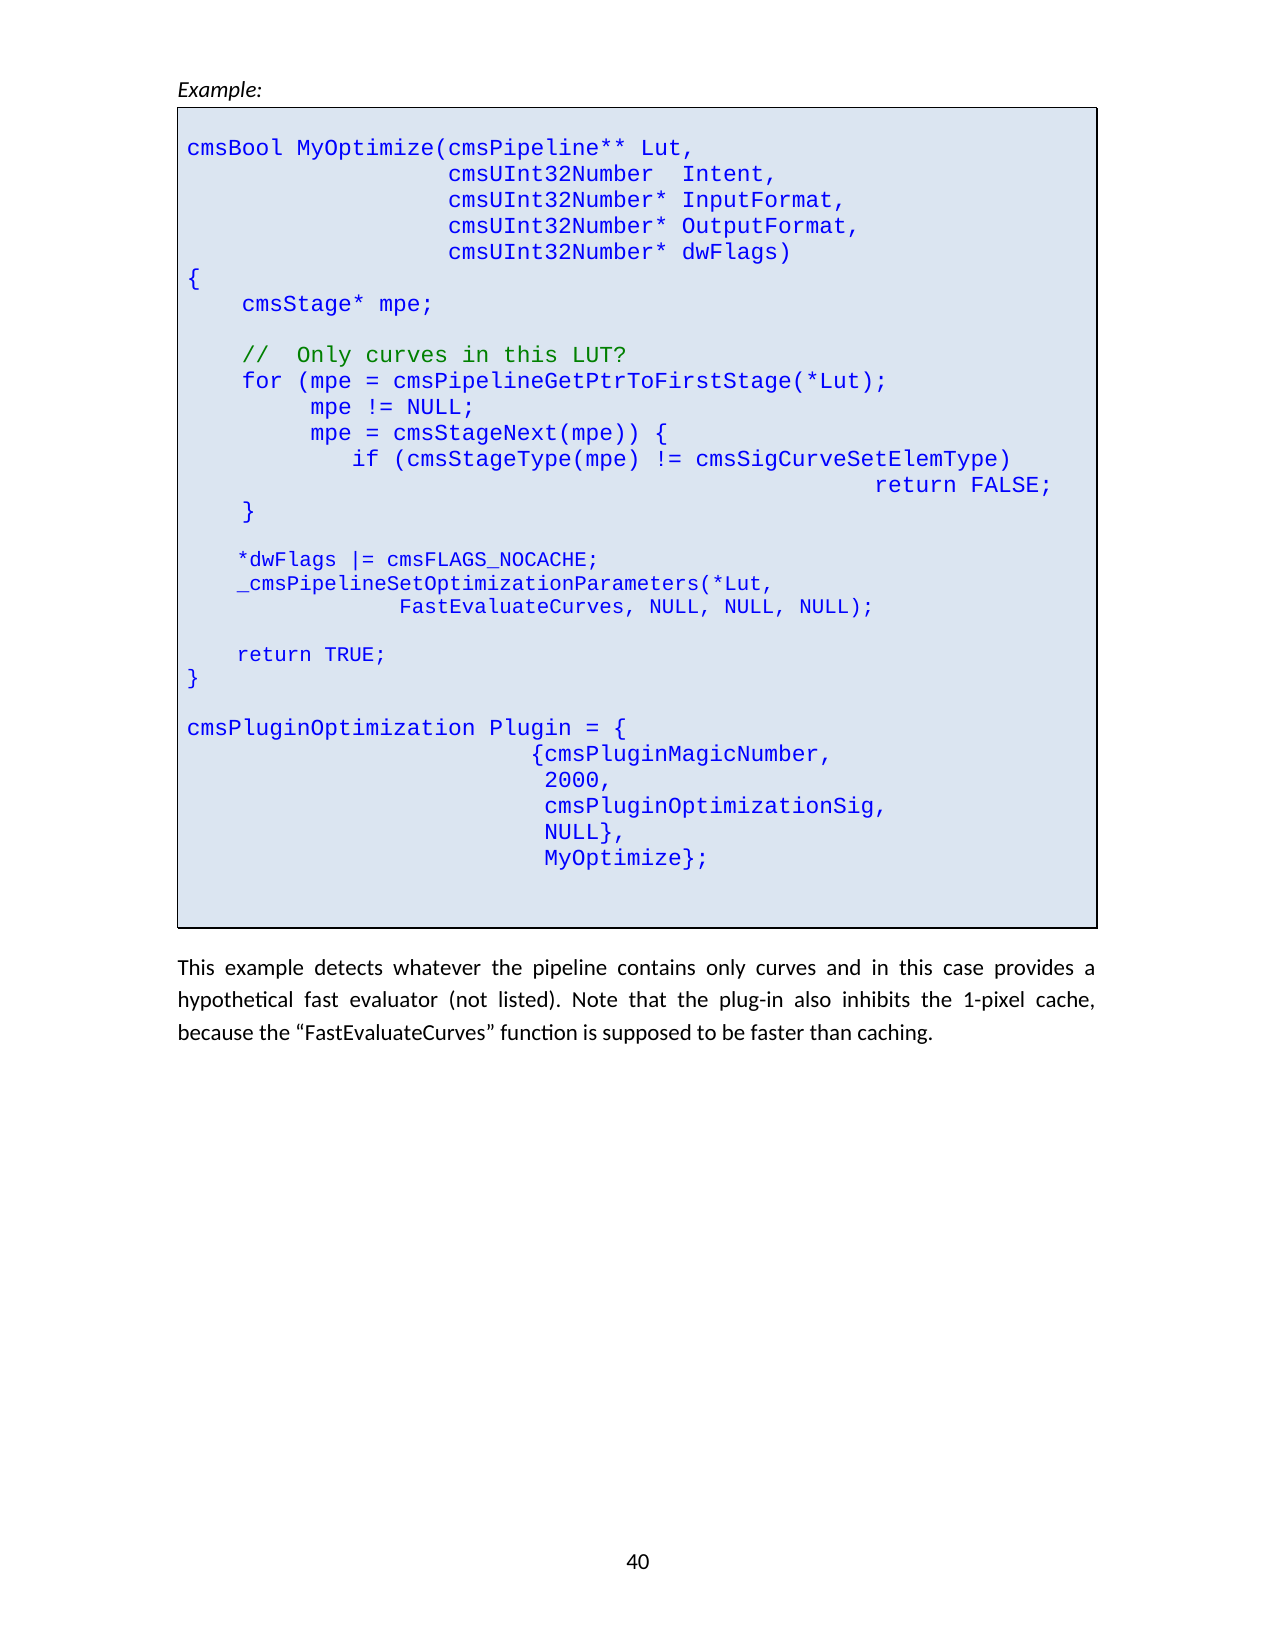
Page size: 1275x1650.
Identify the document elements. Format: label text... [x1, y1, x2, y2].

text cmsPluginOptimization Plugin = { [178, 714, 1096, 739]
text cmsStage* mpe; [178, 289, 1096, 315]
text cmsUInt32Number* dwFlags) [178, 237, 1096, 263]
text cmsUInt32Number* InputFormat, [178, 185, 1096, 211]
text } [178, 664, 1096, 688]
text 2000, [178, 766, 1096, 791]
text _cmsPipelineSetOptimizationParameters(*Lut, [178, 569, 1096, 593]
text } [178, 496, 1096, 522]
text cmsBool MyOptimize(cmsPipeline** Lut, [178, 133, 1096, 159]
text return TRUE; [178, 640, 1096, 664]
text if (cmsStageType(mpe) != cmsSigCurveSetElemType) [178, 444, 1096, 470]
text *dwFlags |= cmsFLAGS_NOCACHE; [178, 546, 1096, 569]
text mpe = cmsStageNext(mpe)) { [178, 418, 1096, 444]
text return FALSE; [178, 470, 1096, 496]
text This example detects whatever the pipeline contains only curves and in this case provides a hypothetical fast evaluator (not listed). Note that the plug-in also inhibits the 1-pixel cache, because the “FastEvaluateCurves” function is supposed to be faster than caching. [177, 953, 1098, 1046]
text { [178, 263, 1096, 289]
text Example: [177, 75, 1098, 103]
text cmsPluginOptimizationSig, [178, 791, 1096, 817]
text // Only curves in this LUT? [178, 341, 1096, 367]
text for (mpe = cmsPipelineGetPtrToFirstStage(*Lut); [178, 367, 1096, 392]
text cmsUInt32Number* OutputFormat, [178, 211, 1096, 237]
text NULL}, [178, 817, 1096, 843]
text MyOptimize}; [178, 843, 1096, 869]
text FastEvaluateCurves, NULL, NULL, NULL); [178, 593, 1096, 617]
text {cmsPluginMagicNumber, [178, 739, 1096, 766]
text cmsUInt32Number Intent, [178, 159, 1096, 185]
text mpe != NULL; [178, 392, 1096, 418]
